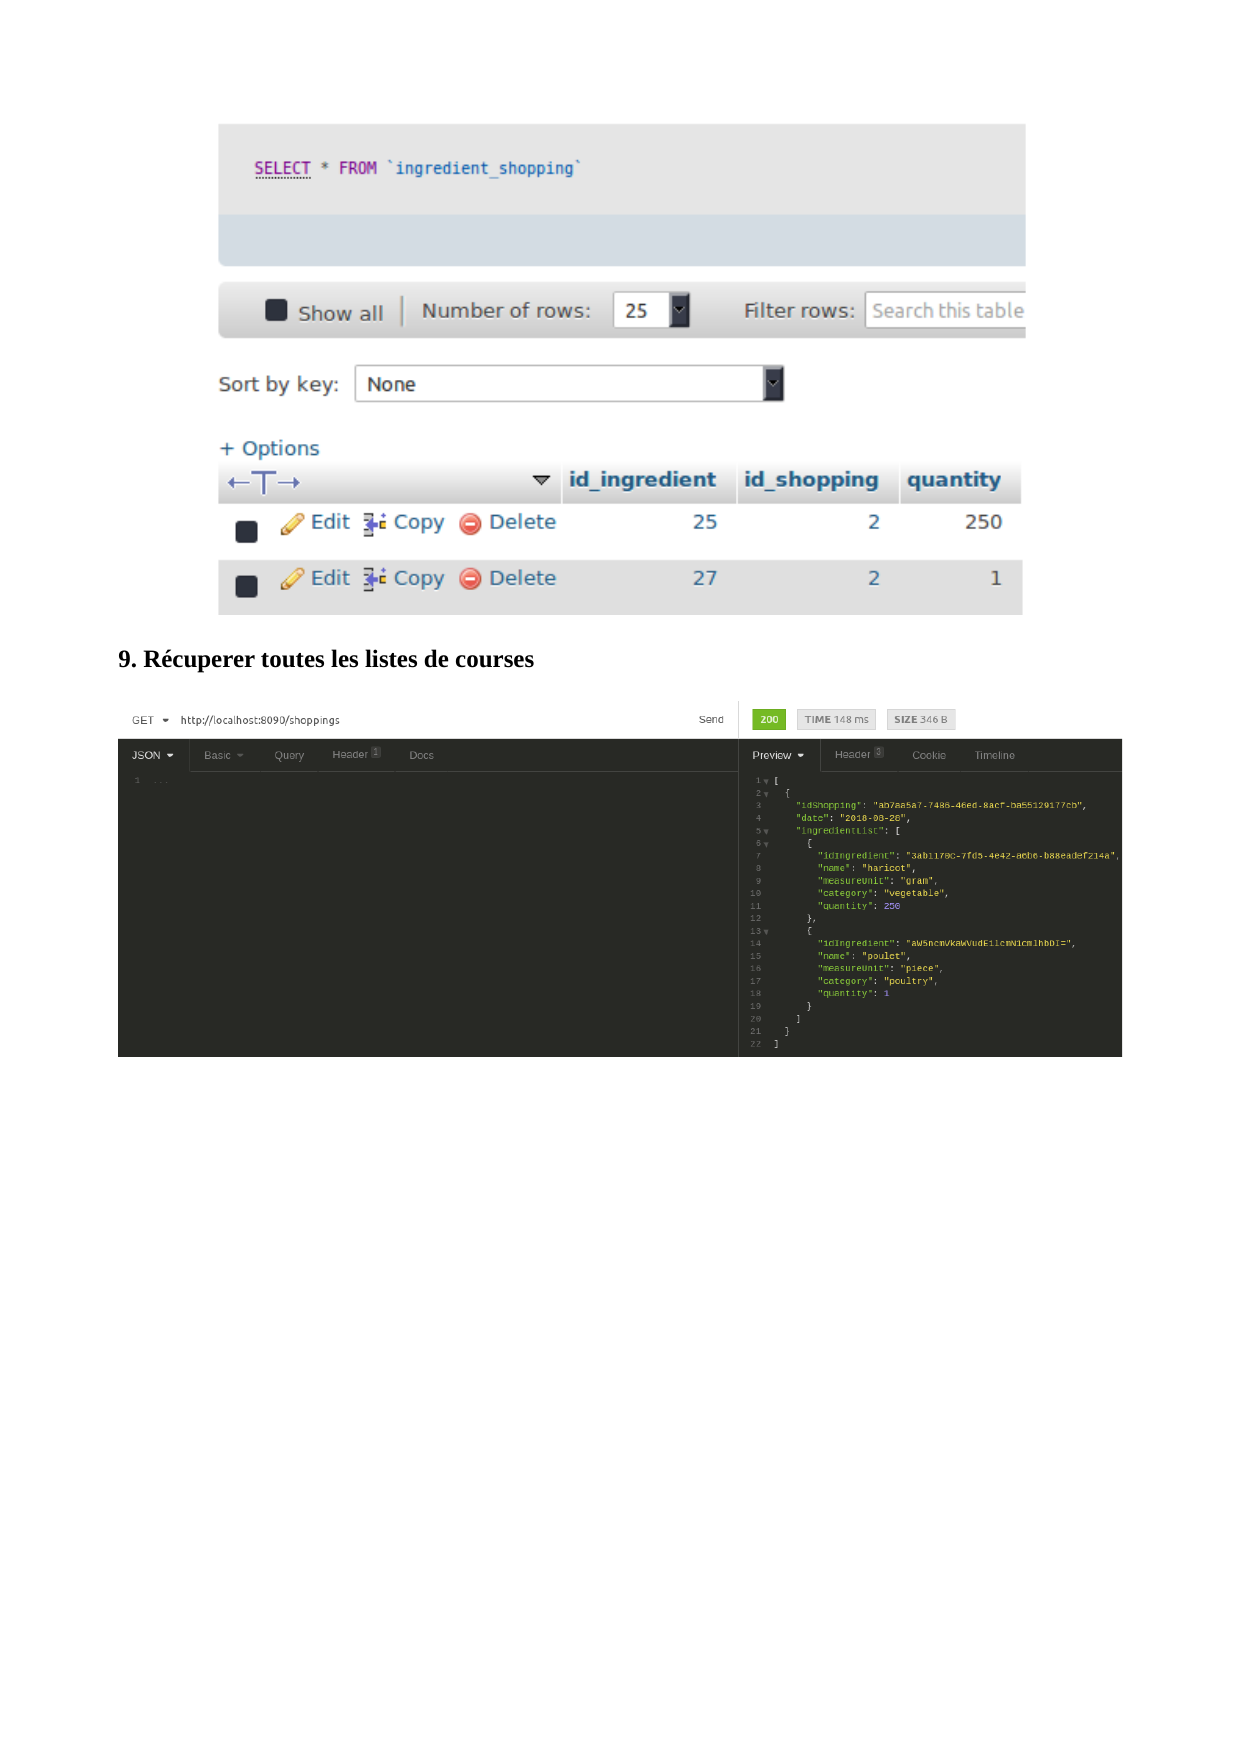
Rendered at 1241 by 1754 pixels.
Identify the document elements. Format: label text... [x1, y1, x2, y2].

picture [214, 118, 1026, 615]
text 9. Récuperer toutes les listes de courses [118, 644, 1122, 672]
picture [118, 701, 1123, 1057]
